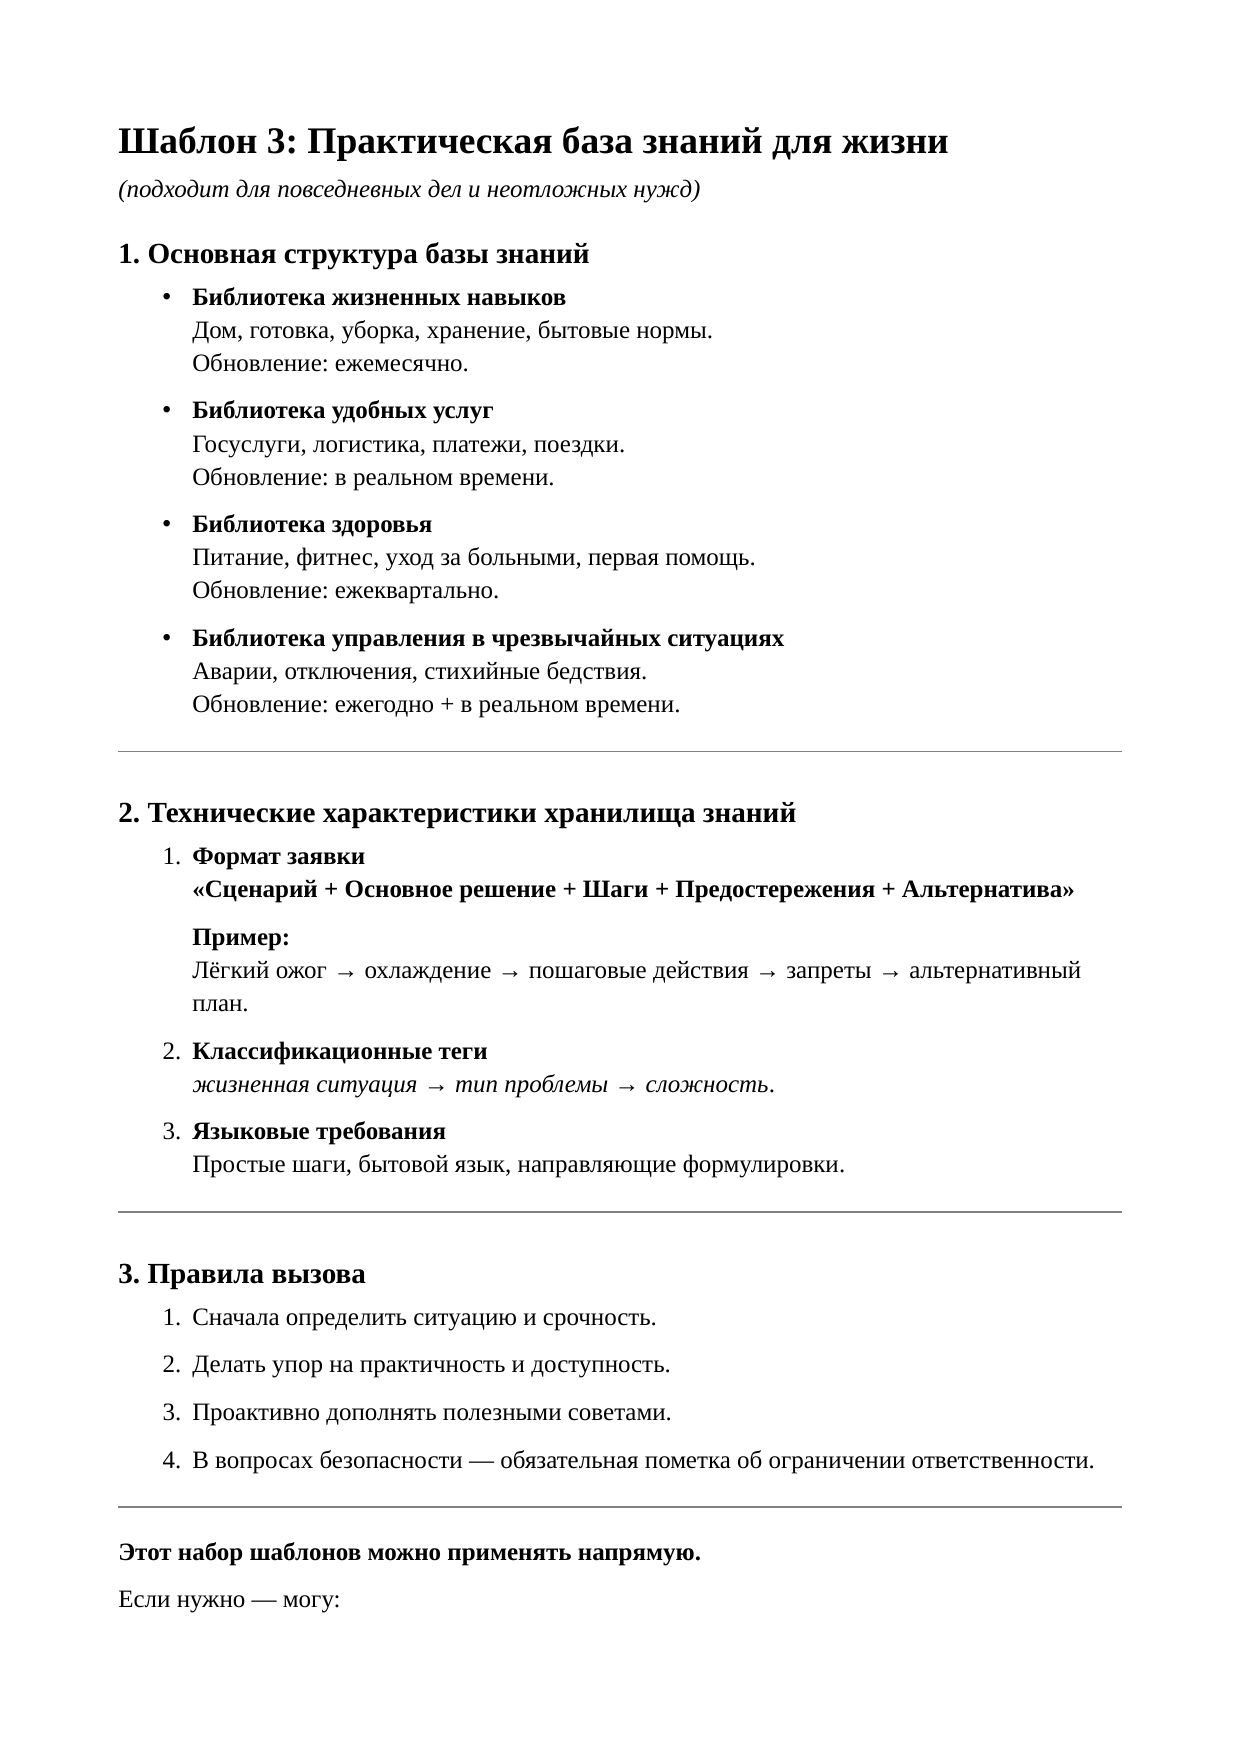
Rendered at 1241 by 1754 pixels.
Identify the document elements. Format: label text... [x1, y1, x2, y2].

text Этот набор шаблонов можно применять напрямую. [118, 1537, 1122, 1565]
subtitle 3. Правила вызова [118, 1256, 1122, 1289]
list Языковые требования Простые шаги, бытовой язык, направляющие формулировки. [162, 1116, 1122, 1178]
list Формат заявки «Сценарий + Основное решение + Шаги + Предостережения + Альтернатива» [162, 841, 1122, 903]
list Библиотека здоровья Питание, фитнес, уход за больными, первая помощь. Обновление: ежеквартально. [162, 509, 1122, 604]
list Библиотека жизненных навыков Дом, готовка, уборка, хранение, бытовые нормы. Обновление: ежемесячно. [162, 282, 1122, 377]
text (подходит для повседневных дел и неотложных нужд) [118, 174, 1122, 202]
list Библиотека управления в чрезвычайных ситуациях Аварии, отключения, стихийные бедствия. Обновление: ежегодно + в реальном времени. [162, 623, 1122, 718]
list Сначала определить ситуацию и срочность. [162, 1302, 1122, 1331]
list Проактивно дополнять полезными советами. [162, 1397, 1122, 1426]
text Если нужно — могу: [118, 1584, 1122, 1613]
list Библиотека удобных услуг Госуслуги, логистика, платежи, поездки. Обновление: в реальном времени. [162, 396, 1122, 490]
subtitle Шаблон 3: Практическая база знаний для жизни [118, 118, 1122, 161]
subtitle 2. Технические характеристики хранилища знаний [118, 795, 1122, 829]
list Классификационные теги жизненная ситуация → тип проблемы → сложность. [162, 1036, 1122, 1097]
subtitle 1. Основная структура базы знаний [118, 236, 1122, 269]
list Делать упор на практичность и доступность. [162, 1349, 1122, 1378]
list В вопросах безопасности — обязательная пометка об ограничении ответственности. [162, 1445, 1122, 1473]
list Пример: Лёгкий ожог → охлаждение → пошаговые действия → запреты → альтернативный план. [162, 922, 1122, 1017]
